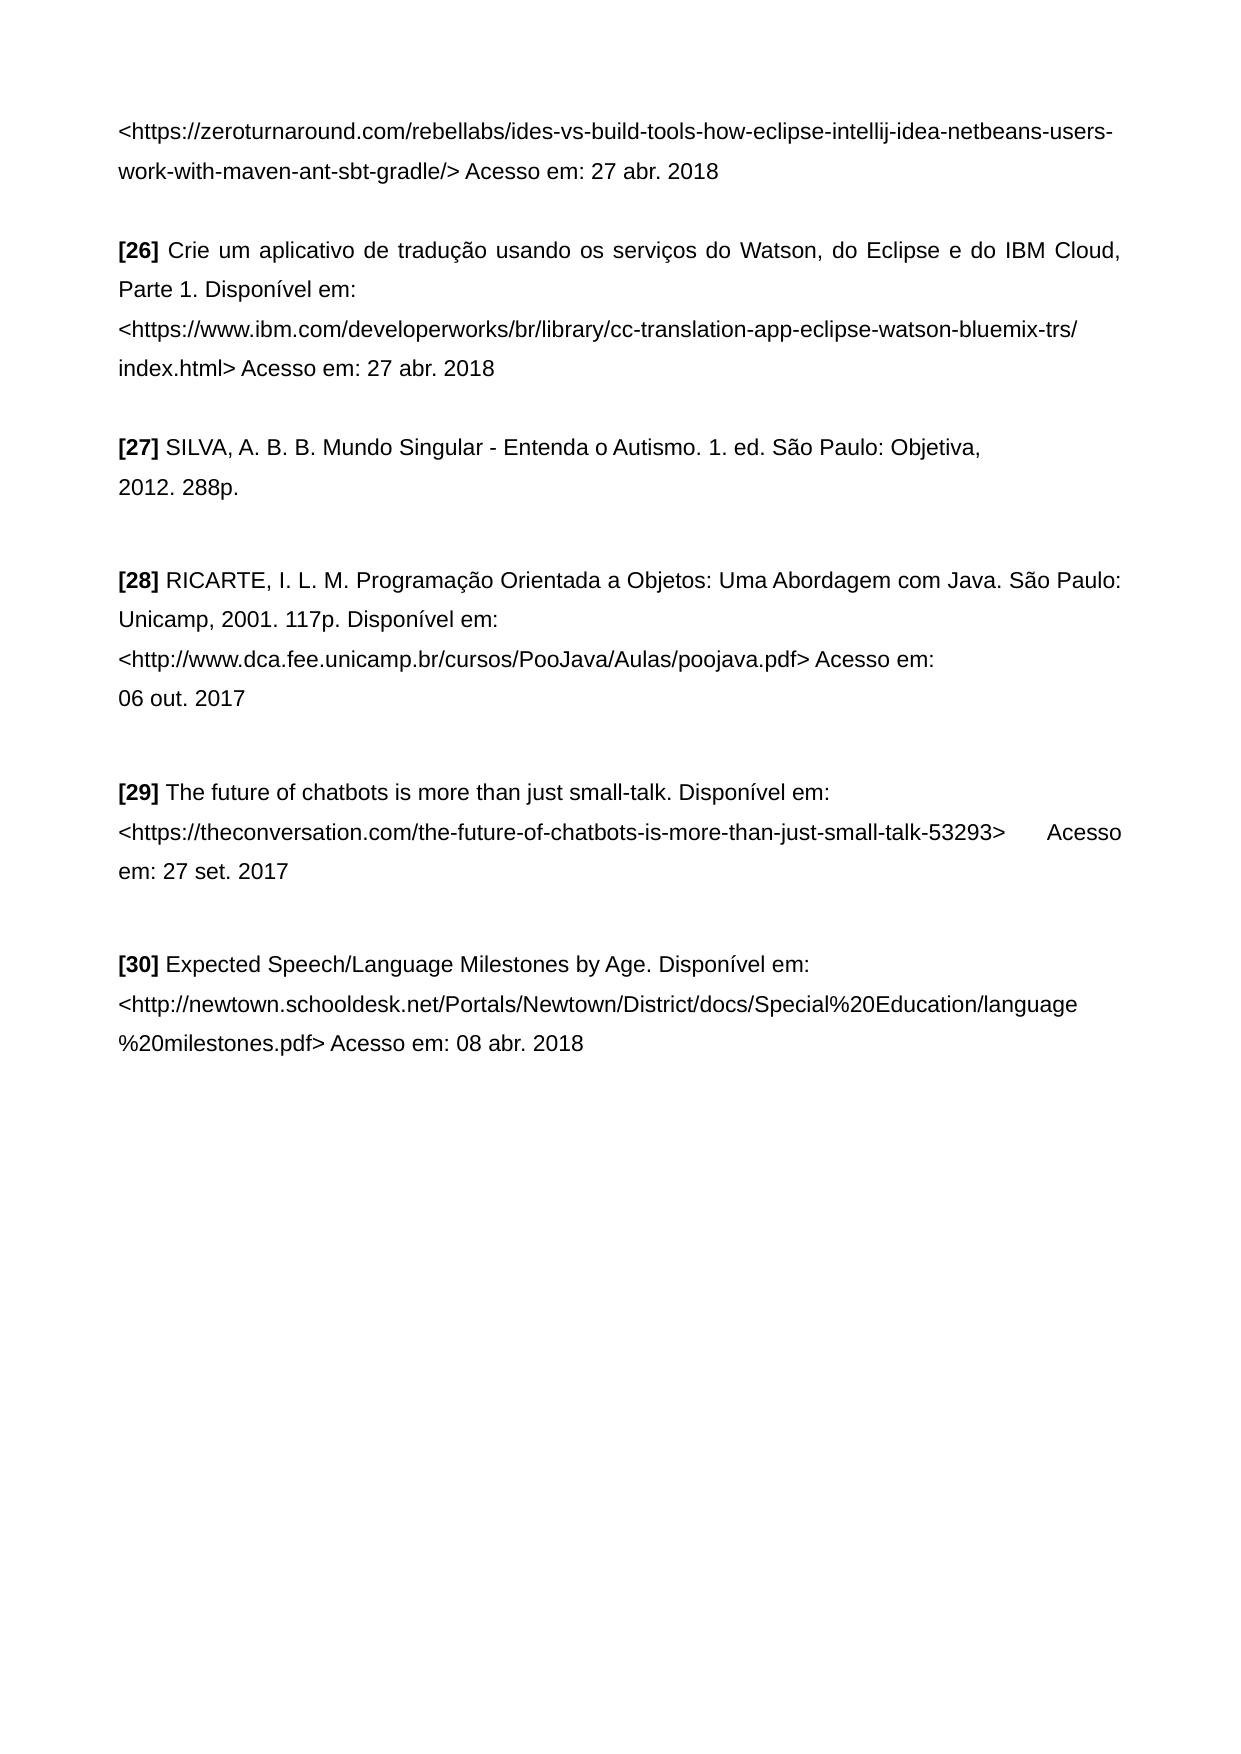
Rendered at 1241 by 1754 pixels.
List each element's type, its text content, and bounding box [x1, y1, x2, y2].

text <http://newtown.schooldesk.net/Portals/Newtown/District/docs/Special%20Education/language%20milestones.pdf> Acesso em: 08 abr. 2018 [118, 991, 1122, 1057]
text [30] Expected Speech/Language Milestones by Age. Disponível em: [118, 951, 1122, 978]
text [29] The future of chatbots is more than just small-talk. Disponível em: [118, 779, 1122, 805]
text [26] Crie um aplicativo de tradução usando os serviços do Watson, do Eclipse e do IBM Cloud, Parte 1. Disponível em: [118, 237, 1122, 302]
text <https://www.ibm.com/developerworks/br/library/cc-translation-app-eclipse-watson-bluemix-trs/index.html> Acesso em: 27 abr. 2018 [118, 316, 1122, 381]
text <https://theconversation.com/the-future-of-chatbots-is-more-than-just-small-talk-53293> Acesso em: 27 set. 2017 [118, 818, 1122, 884]
text 06 out. 2017 [118, 685, 1122, 712]
text <http://www.dca.fee.unicamp.br/cursos/PooJava/Aulas/poojava.pdf> Acesso em: [118, 646, 1122, 672]
text [28] RICARTE, I. L. M. Programação Orientada a Objetos: Uma Abordagem com Java. São Paulo: Unicamp, 2001. 117p. Disponível em: [118, 567, 1122, 633]
text <https://zeroturnaround.com/rebellabs/ides-vs-build-tools-how-eclipse-intellij-idea-netbeans-users-work-with-maven-ant-sbt-gradle/> Acesso em: 27 abr. 2018 [118, 118, 1122, 184]
text [27] SILVA, A. B. B. Mundo Singular - Entenda o Autismo. 1. ed. São Paulo: Objetiva, [118, 434, 1122, 460]
text 2012. 288p. [118, 473, 1122, 500]
